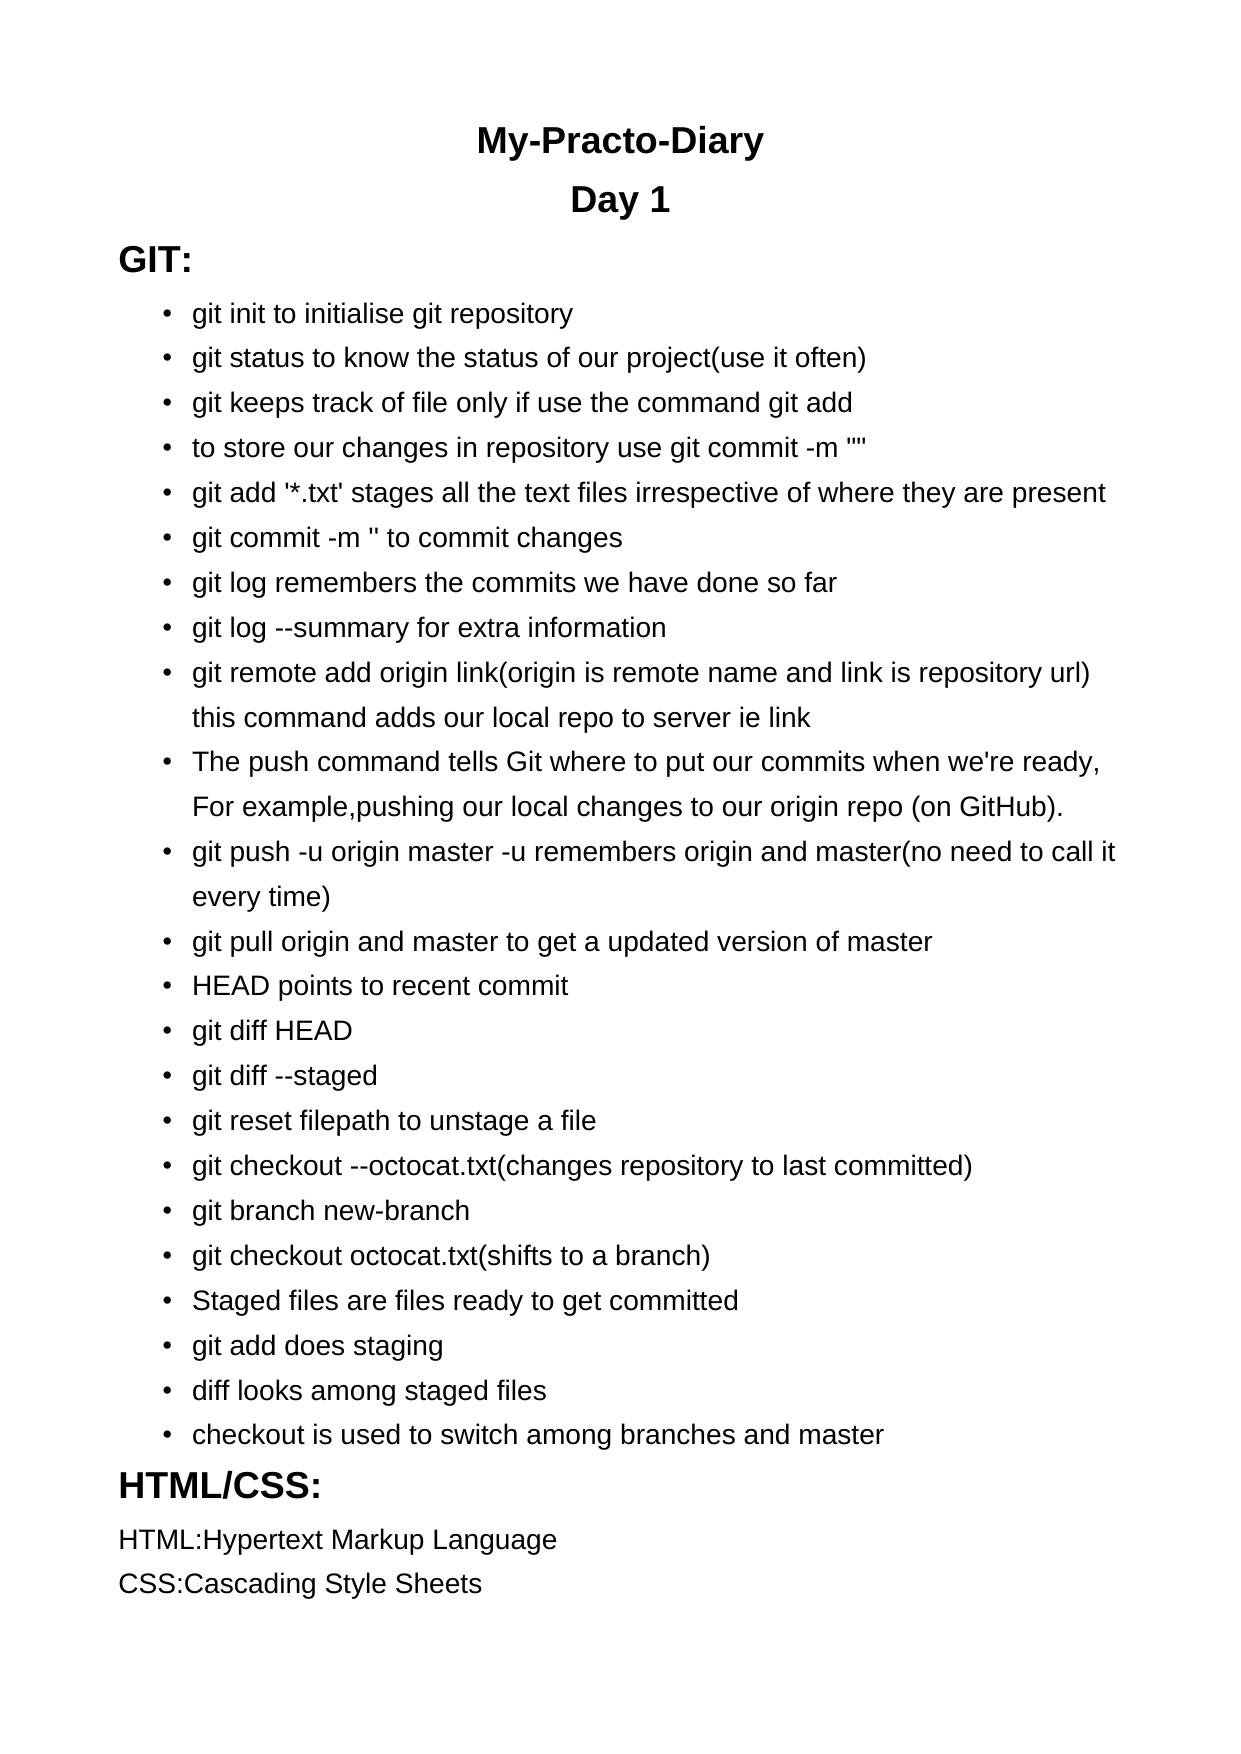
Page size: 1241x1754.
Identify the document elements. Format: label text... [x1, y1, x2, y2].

text Day 1 [118, 178, 1122, 221]
list git remote add origin link(origin is remote name and link is repository url) this command adds our local repo to server ie link [162, 656, 1122, 733]
list git add does staging [162, 1328, 1122, 1361]
text HTML/CSS: [118, 1463, 1122, 1506]
list git checkout octocat.txt(shifts to a branch) [162, 1239, 1122, 1271]
list git log --summary for extra information [162, 611, 1122, 643]
list diff looks among staged files [162, 1373, 1122, 1406]
list git init to initialise git repository [162, 297, 1122, 329]
text HTML:Hypertext Markup Language [118, 1523, 1122, 1555]
list git pull origin and master to get a updated version of master [162, 924, 1122, 957]
list git log remembers the commits we have done so far [162, 566, 1122, 598]
list HEAD points to recent commit [162, 969, 1122, 1002]
list git commit -m '' to commit changes [162, 521, 1122, 554]
list git push -u origin master -u remembers origin and master(no need to call it every time) [162, 835, 1122, 912]
text CSS:Cascading Style Sheets [118, 1567, 1122, 1600]
list git checkout --octocat.txt(changes repository to last committed) [162, 1149, 1122, 1182]
list git status to know the status of our project(use it often) [162, 341, 1122, 374]
text GIT: [118, 237, 1122, 280]
list The push command tells Git where to put our commits when we're ready, For example,pushing our local changes to our origin repo (on GitHub). [162, 745, 1122, 823]
text My-Practo-Diary [118, 118, 1122, 161]
list Staged files are files ready to get committed [162, 1284, 1122, 1316]
list to store our changes in repository use git commit -m "" [162, 431, 1122, 464]
list git branch new-branch [162, 1194, 1122, 1226]
list checkout is used to switch among branches and master [162, 1418, 1122, 1451]
list git diff --staged [162, 1059, 1122, 1092]
list git keeps track of file only if use the command git add [162, 386, 1122, 419]
list git reset filepath to unstage a file [162, 1104, 1122, 1137]
list git diff HEAD [162, 1014, 1122, 1047]
list git add '*.txt' stages all the text files irrespective of where they are present [162, 476, 1122, 509]
